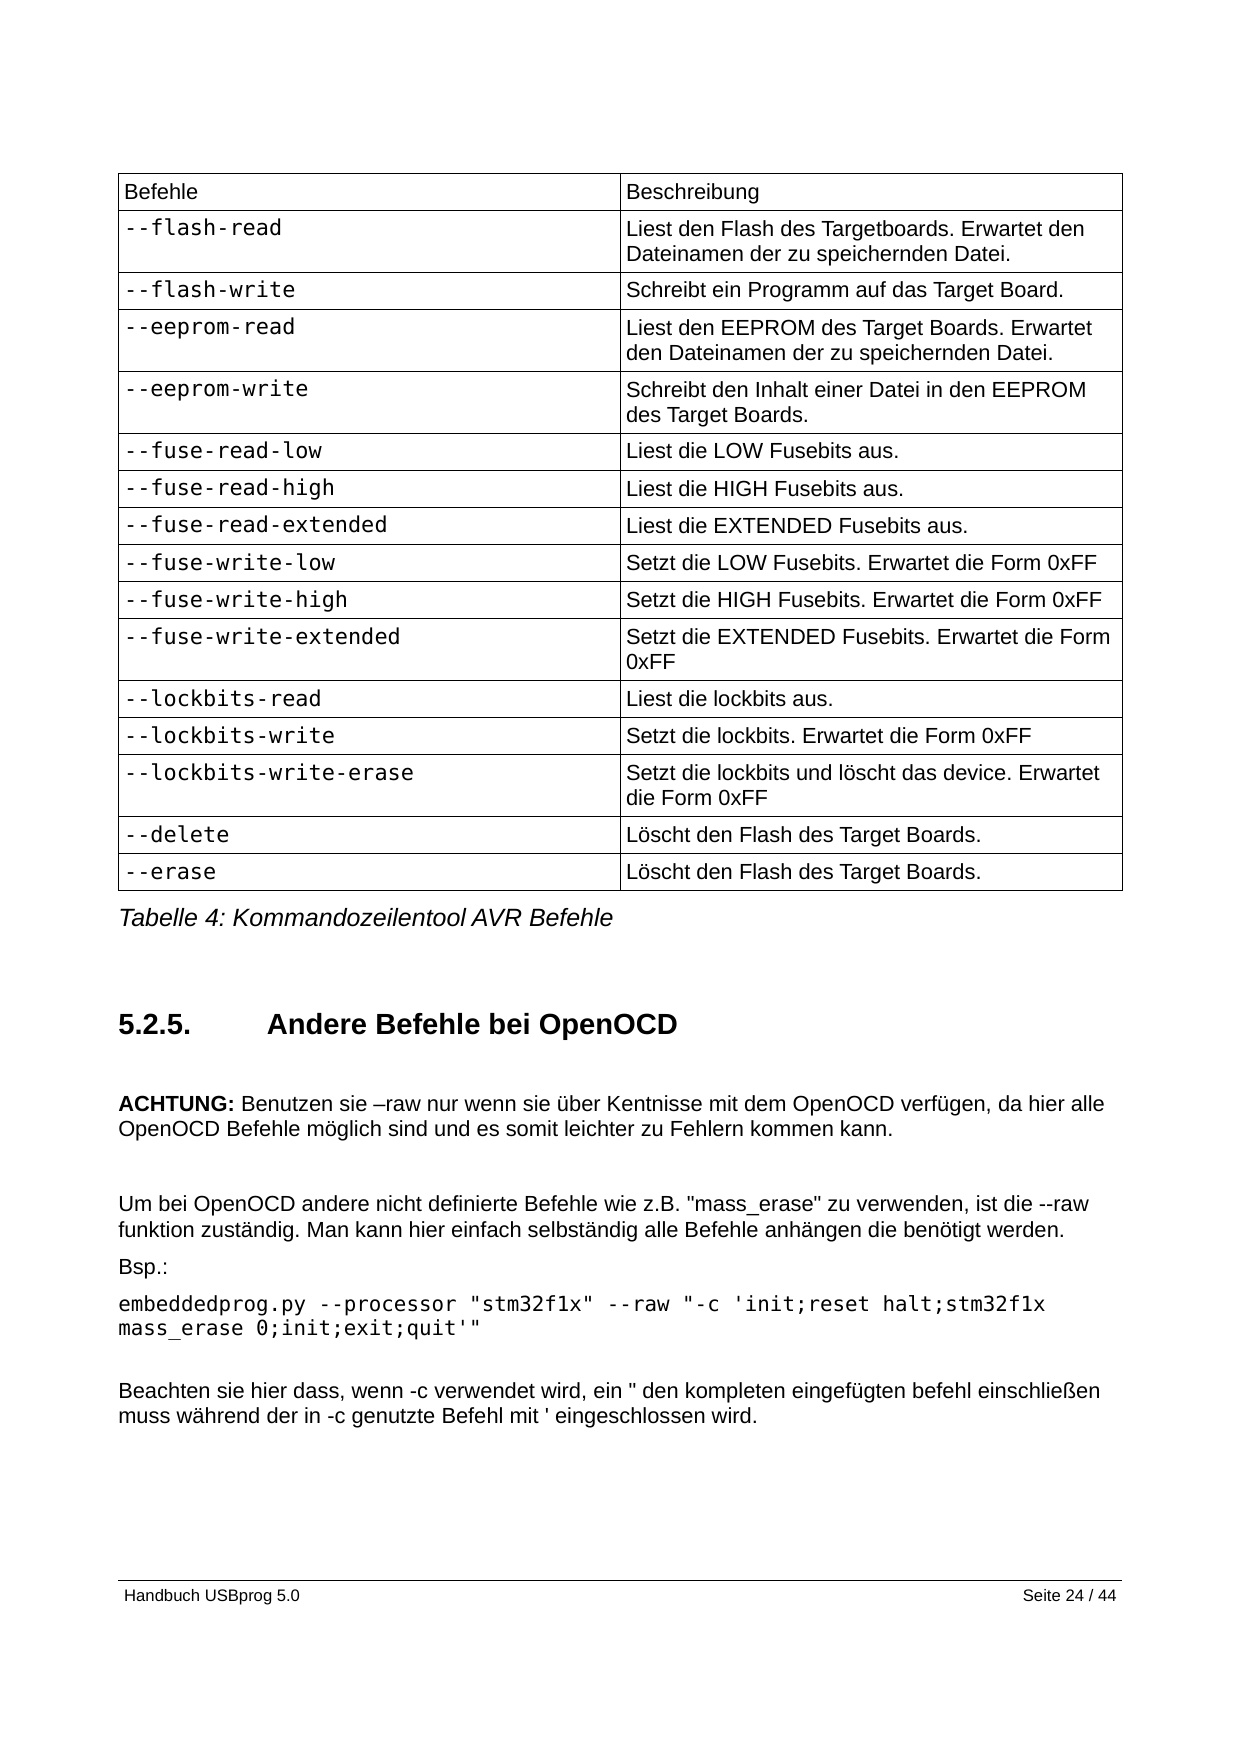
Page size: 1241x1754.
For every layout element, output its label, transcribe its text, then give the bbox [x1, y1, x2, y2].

table_cell Löscht den Flash des Target Boards. [621, 854, 1122, 890]
table_cell --lockbits-write [119, 718, 620, 754]
table_cell Liest die HIGH Fusebits aus. [621, 471, 1122, 507]
text Um bei OpenOCD andere nicht definierte Befehle wie z.B. "mass_erase" zu verwenden, ist die --raw funktion zuständig. Man kann hier einfach selbständig alle Befehle anhängen die benötigt werden. [118, 1191, 1122, 1242]
table_cell Schreibt ein Programm auf das Target Board. [621, 273, 1122, 309]
table_cell --flash-read [119, 211, 620, 272]
text Beachten sie hier dass, wenn -c verwendet wird, ein " den kompleten eingefügten befehl einschließen muss während der in -c genutzte Befehl mit ' eingeschlossen wird. [118, 1378, 1122, 1428]
text Bsp.: [118, 1254, 1122, 1279]
table_header Befehle [119, 174, 620, 209]
table_cell Liest die lockbits aus. [621, 681, 1122, 717]
table_cell --fuse-read-high [119, 471, 620, 507]
text embeddedprog.py --processor "stm32f1x" --raw "-c 'init;reset halt;stm32f1x mass_erase 0;init;exit;quit'" [118, 1292, 1122, 1340]
table_cell --fuse-write-high [119, 582, 620, 618]
table_cell --flash-write [119, 273, 620, 309]
table_cell --eeprom-read [119, 310, 620, 371]
table_cell --lockbits-write-erase [119, 755, 620, 816]
table_cell --lockbits-read [119, 681, 620, 717]
text ACHTUNG: Benutzen sie –raw nur wenn sie über Kentnisse mit dem OpenOCD verfügen, da hier alle OpenOCD Befehle möglich sind und es somit leichter zu Fehlern kommen kann. [118, 1091, 1122, 1141]
subtitle Andere Befehle bei OpenOCD [118, 1007, 1122, 1040]
table_cell Setzt die LOW Fusebits. Erwartet die Form 0xFF [621, 545, 1122, 581]
table_cell Setzt die EXTENDED Fusebits. Erwartet die Form 0xFF [621, 619, 1122, 680]
table_header Beschreibung [621, 174, 1122, 209]
table_cell Setzt die lockbits. Erwartet die Form 0xFF [621, 718, 1122, 754]
table_cell --fuse-write-low [119, 545, 620, 581]
table_cell --eeprom-write [119, 372, 620, 433]
table_cell --fuse-read-extended [119, 508, 620, 544]
table_cell --delete [119, 817, 620, 853]
table_cell --fuse-write-extended [119, 619, 620, 680]
table_cell --fuse-read-low [119, 434, 620, 470]
table_cell Löscht den Flash des Target Boards. [621, 817, 1122, 853]
table_cell Liest den Flash des Targetboards. Erwartet den Dateinamen der zu speichernden Datei. [621, 211, 1122, 272]
table_cell Setzt die lockbits und löscht das device. Erwartet die Form 0xFF [621, 755, 1122, 816]
table_cell Liest die LOW Fusebits aus. [621, 434, 1122, 470]
table_cell Schreibt den Inhalt einer Datei in den EEPROM des Target Boards. [621, 372, 1122, 433]
table_cell Liest den EEPROM des Target Boards. Erwartet den Dateinamen der zu speichernden Datei. [621, 310, 1122, 371]
text Tabelle 4: Kommandozeilentool AVR Befehle [118, 903, 1122, 932]
table_cell --erase [119, 854, 620, 890]
table_cell Liest die EXTENDED Fusebits aus. [621, 508, 1122, 544]
table_cell Setzt die HIGH Fusebits. Erwartet die Form 0xFF [621, 582, 1122, 618]
